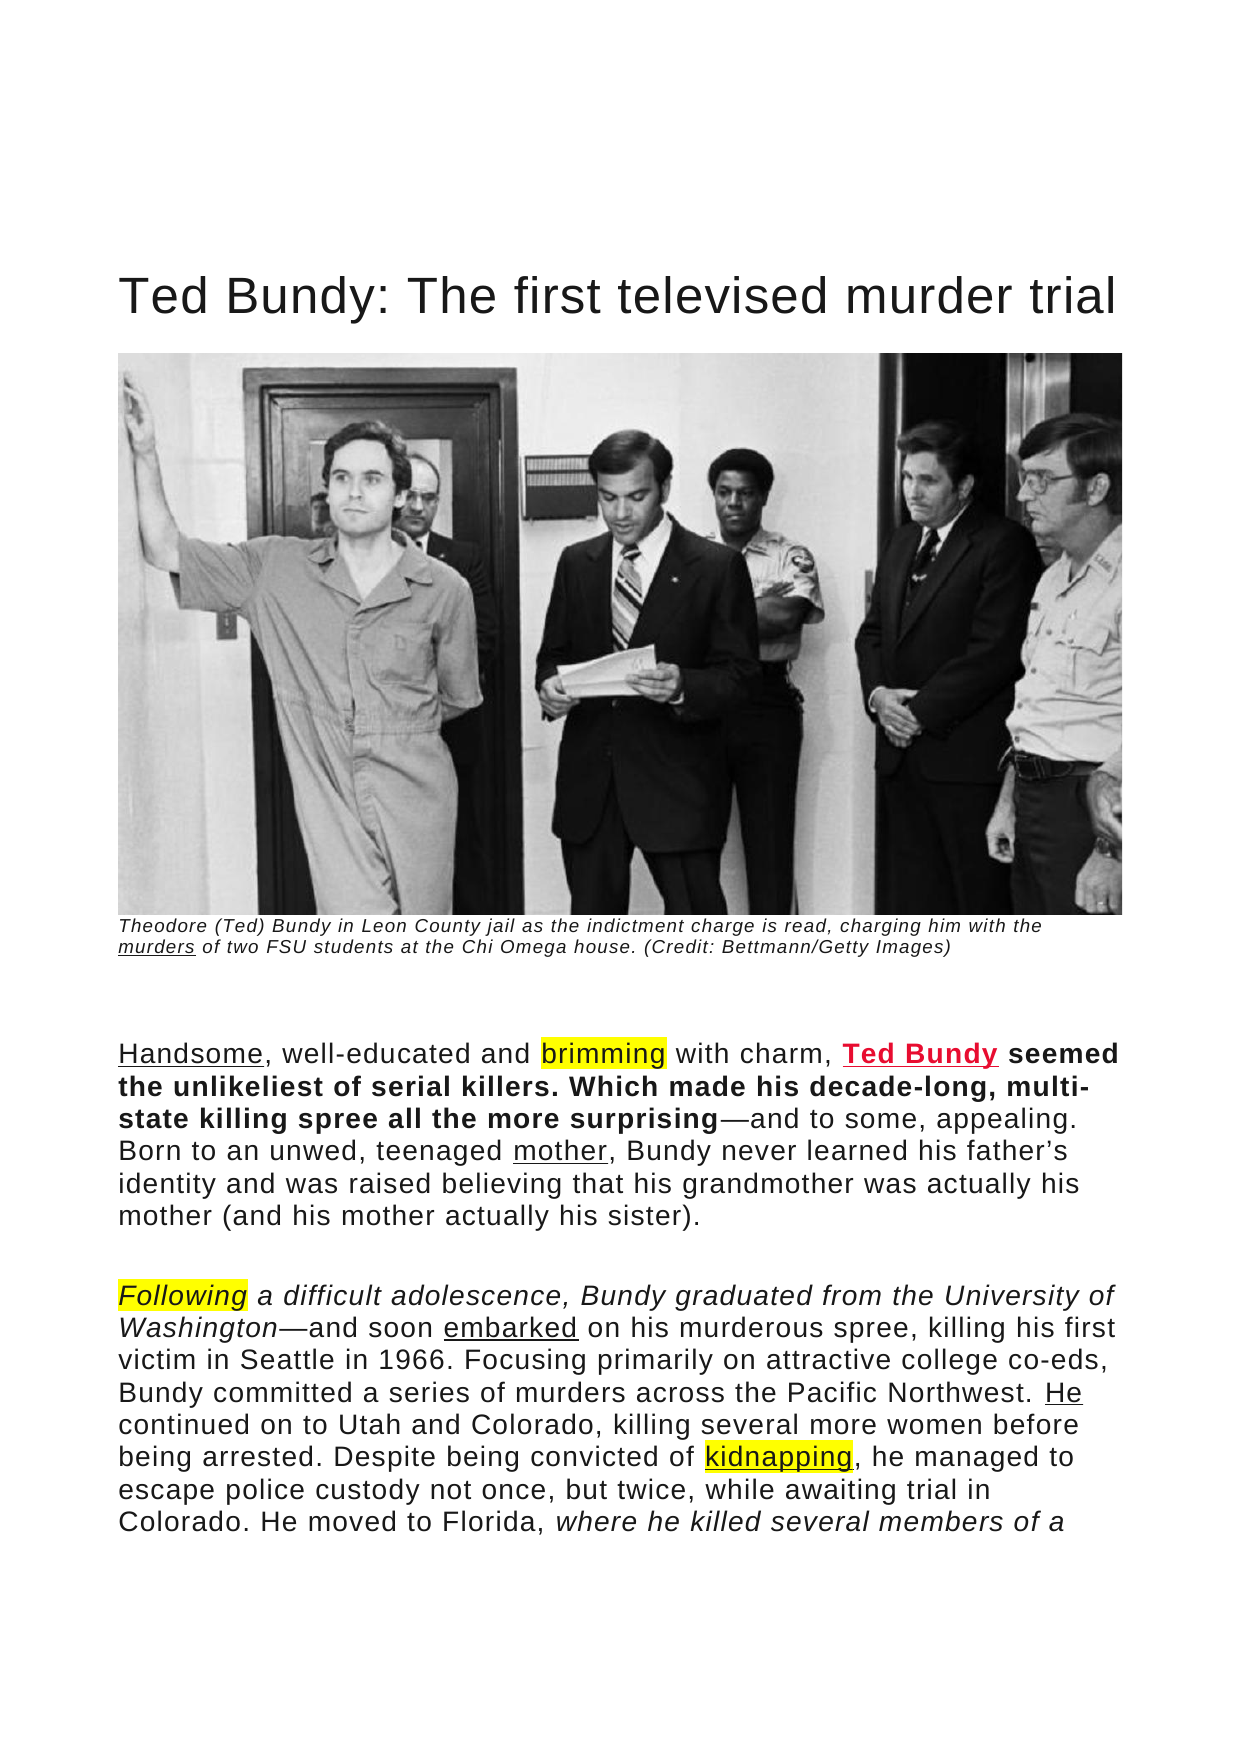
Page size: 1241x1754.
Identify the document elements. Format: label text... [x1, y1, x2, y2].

text Handsome, well-educated and brimming with charm, Ted Bundy seemed the unlikeliest of serial killers. Which made his decade-long, multi-state killing spree all the more surprising—and to some, appealing. Born to an unwed, teenaged mother, Bundy never learned his father’s identity and was raised believing that his grandmother was actually his mother (and his mother actually his sister). [118, 1037, 1122, 1232]
text Following a difficult adolescence, Bundy graduated from the University of Washington—and soon embarked on his murderous spree, killing his first victim in Seattle in 1966. Focusing primarily on attractive college co-eds, Bundy committed a series of murders across the Pacific Northwest. He continued on to Utah and Colorado, killing several more women before being arrested. Despite being convicted of kidnapping, he managed to escape police custody not once, but twice, while awaiting trial in Colorado. He moved to Florida, where he killed several members of a [118, 1278, 1122, 1538]
text Theodore (Ted) Bundy in Leon County jail as the indictment charge is read, charging him with the murders of two FSU students at the Chi Omega house. (Credit: Bettmann/Getty Images) [118, 915, 1122, 958]
subtitle Ted Bundy: The first televised murder trial [118, 265, 1122, 324]
picture [118, 353, 1123, 915]
